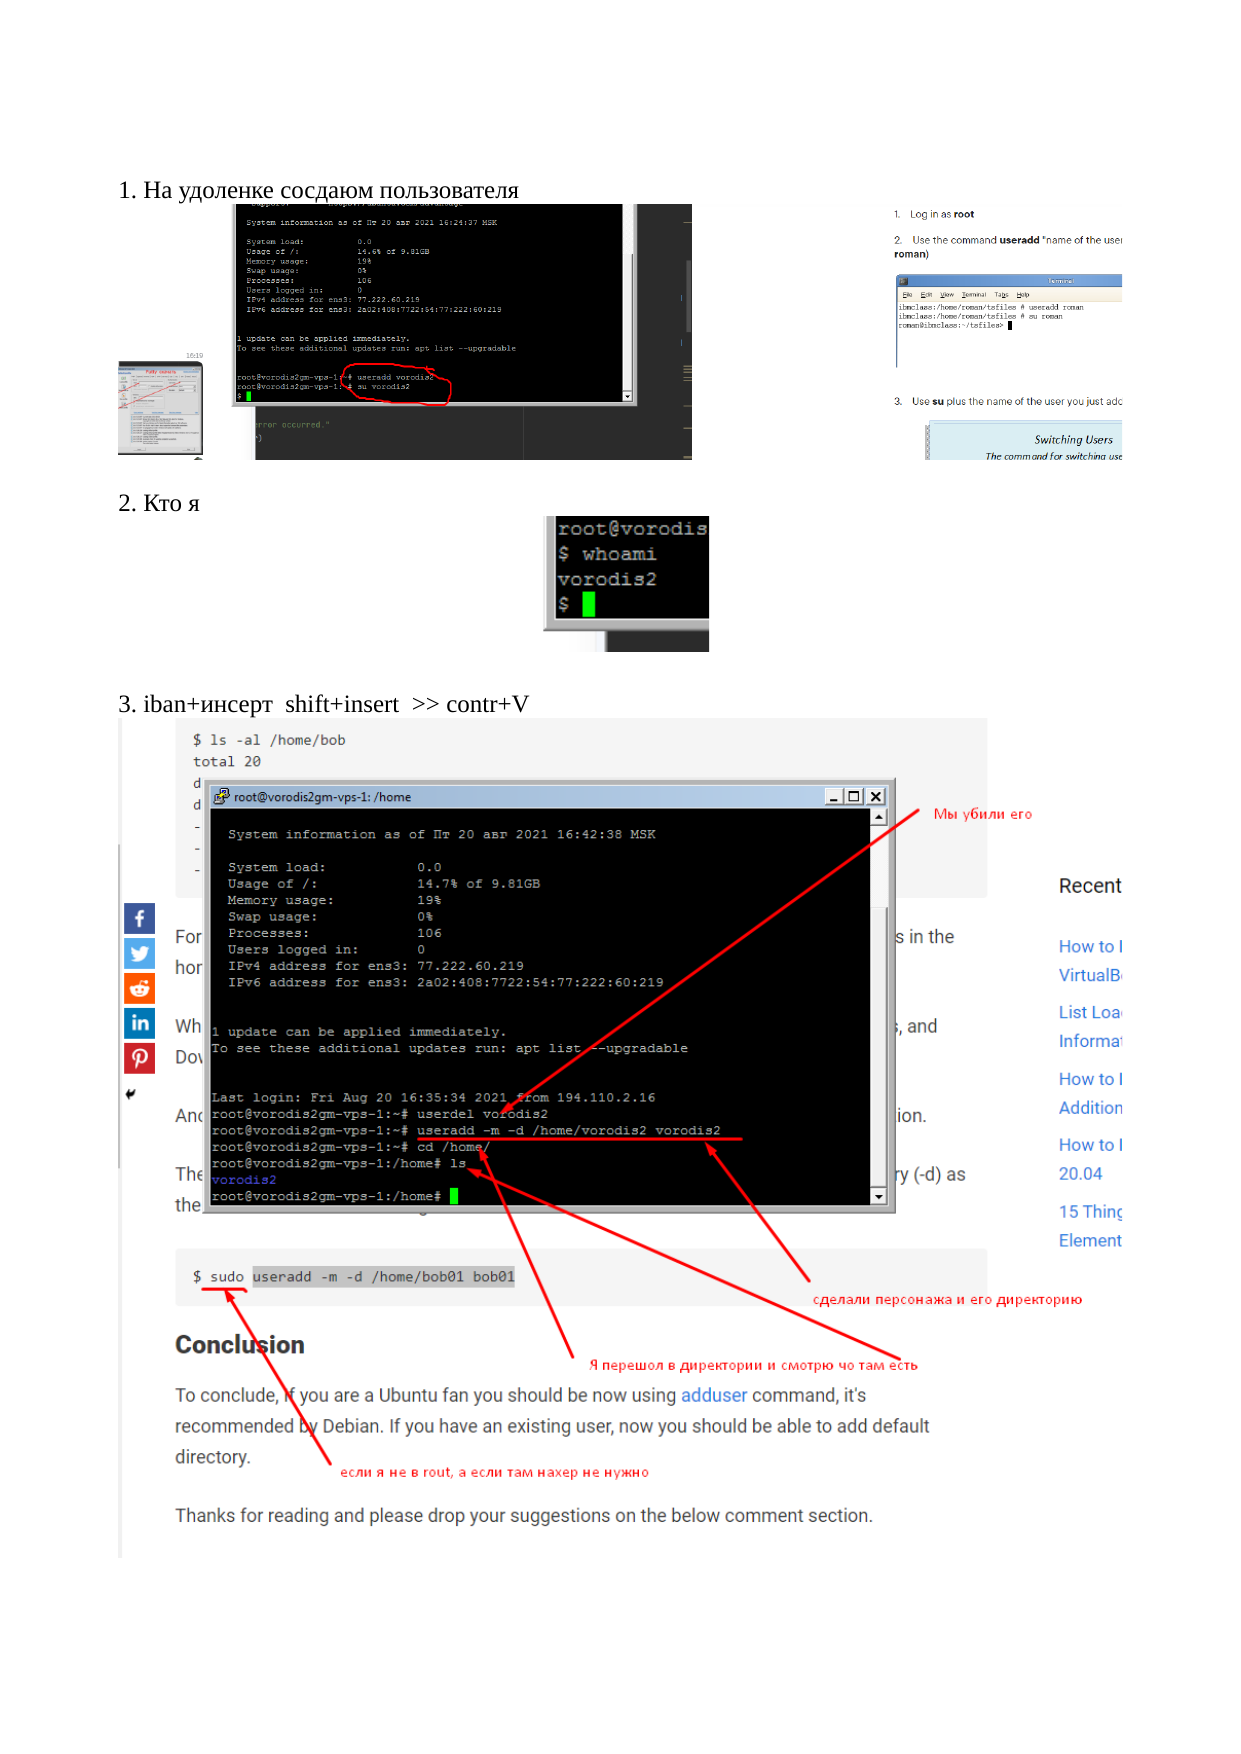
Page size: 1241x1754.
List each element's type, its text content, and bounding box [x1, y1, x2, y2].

text 2. Кто я [118, 488, 1122, 517]
picture [118, 718, 1123, 1558]
picture [531, 516, 710, 652]
text 3. iban+инсерт shift+insert >> contr+V [118, 689, 1122, 718]
text 1. На удоленке сосдаюм пользователя [118, 176, 1122, 204]
picture [118, 204, 1123, 460]
